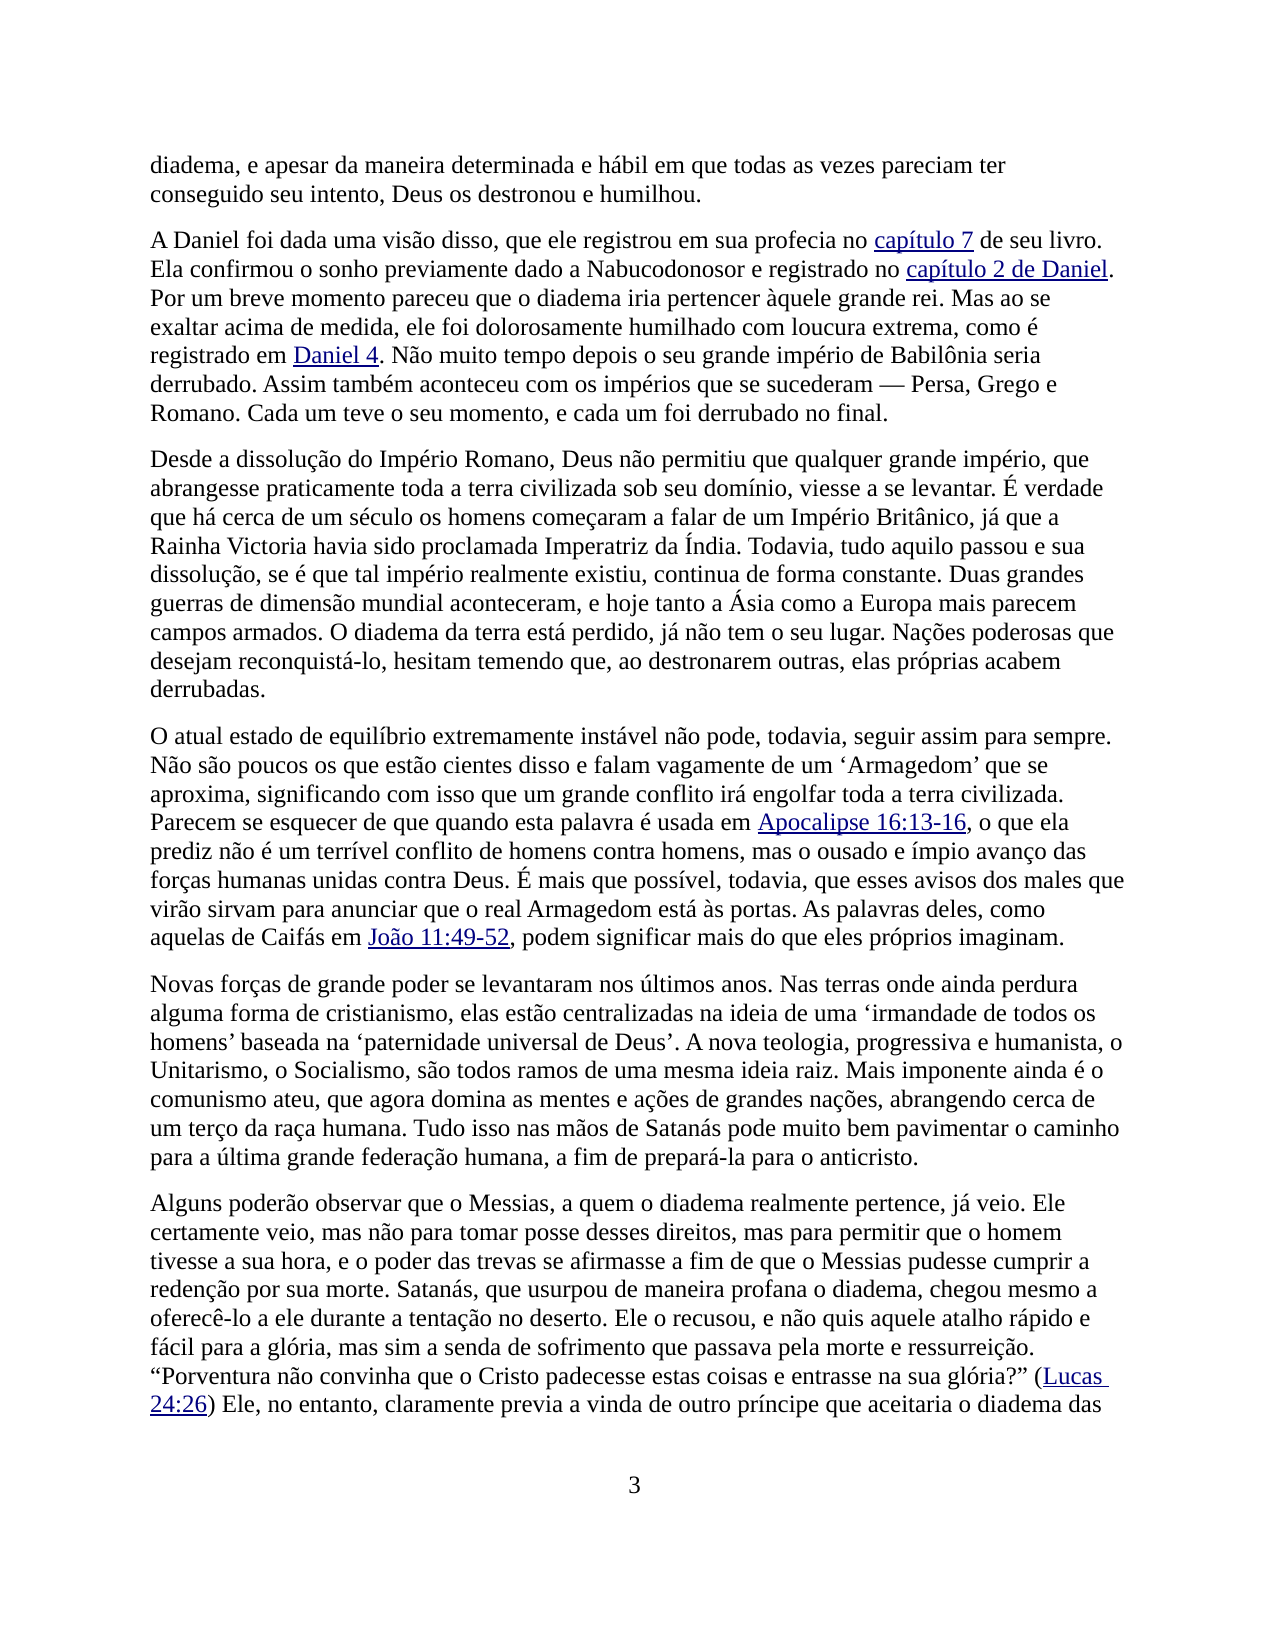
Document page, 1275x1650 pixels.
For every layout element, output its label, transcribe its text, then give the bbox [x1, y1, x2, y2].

text O atual estado de equilíbrio extremamente instável não pode, todavia, seguir assim para sempre. Não são poucos os que estão cientes disso e falam vagamente de um ‘Armagedom’ que se aproxima, significando com isso que um grande conflito irá engolfar toda a terra civilizada. Parecem se esquecer de que quando esta palavra é usada em Apocalipse 16:13-16, o que ela prediz não é um terrível conflito de homens contra homens, mas o ousado e ímpio avanço das forças humanas unidas contra Deus. É mais que possível, todavia, que esses avisos dos males que virão sirvam para anunciar que o real Armagedom está às portas. As palavras deles, como aquelas de Caifás em João 11:49-52, podem significar mais do que eles próprios imaginam. [150, 721, 1125, 951]
text Desde a dissolução do Império Romano, Deus não permitiu que qualquer grande império, que abrangesse praticamente toda a terra civilizada sob seu domínio, viesse a se levantar. É verdade que há cerca de um século os homens começaram a falar de um Império Britânico, já que a Rainha Victoria havia sido proclamada Imperatriz da Índia. Todavia, tudo aquilo passou e sua dissolução, se é que tal império realmente existiu, continua de forma constante. Duas grandes guerras de dimensão mundial aconteceram, e hoje tanto a Ásia como a Europa mais parecem campos armados. O diadema da terra está perdido, já não tem o seu lugar. Nações poderosas que desejam reconquistá-lo, hesitam temendo que, ao destronarem outras, elas próprias acabem derrubadas. [150, 444, 1125, 703]
text diadema, e apesar da maneira determinada e hábil em que todas as vezes pareciam ter conseguido seu intento, Deus os destronou e humilhou. [150, 150, 1125, 207]
text A Daniel foi dada uma visão disso, que ele registrou em sua profecia no capítulo 7 de seu livro. Ela confirmou o sonho previamente dado a Nabucodonosor e registrado no capítulo 2 de Daniel. Por um breve momento pareceu que o diadema iria pertencer àquele grande rei. Mas ao se exaltar acima de medida, ele foi dolorosamente humilhado com loucura extrema, como é registrado em Daniel 4. Não muito tempo depois o seu grande império de Babilônia seria derrubado. Assim também aconteceu com os impérios que se sucederam — Persa, Grego e Romano. Cada um teve o seu momento, e cada um foi derrubado no final. [150, 225, 1125, 427]
text Alguns poderão observar que o Messias, a quem o diadema realmente pertence, já veio. Ele certamente veio, mas não para tomar posse desses direitos, mas para permitir que o homem tivesse a sua hora, e o poder das trevas se afirmasse a fim de que o Messias pudesse cumprir a redenção por sua morte. Satanás, que usurpou de maneira profana o diadema, chegou mesmo a oferecê-lo a ele durante a tentação no deserto. Ele o recusou, e não quis aquele atalho rápido e fácil para a glória, mas sim a senda de sofrimento que passava pela morte e ressurreição. “Porventura não convinha que o Cristo padecesse estas coisas e entrasse na sua glória?” (Lucas 24:26) Ele, no entanto, claramente previa a vinda de outro príncipe que aceitaria o diadema das [150, 1188, 1125, 1418]
text Novas forças de grande poder se levantaram nos últimos anos. Nas terras onde ainda perdura alguma forma de cristianismo, elas estão centralizadas na ideia de uma ‘irmandade de todos os homens’ baseada na ‘paternidade universal de Deus’. A nova teologia, progressiva e humanista, o Unitarismo, o Socialismo, são todos ramos de uma mesma ideia raiz. Mais imponente ainda é o comunismo ateu, que agora domina as mentes e ações de grandes nações, abrangendo cerca de um terço da raça humana. Tudo isso nas mãos de Satanás pode muito bem pavimentar o caminho para a última grande federação humana, a fim de prepará-la para o anticristo. [150, 969, 1125, 1170]
